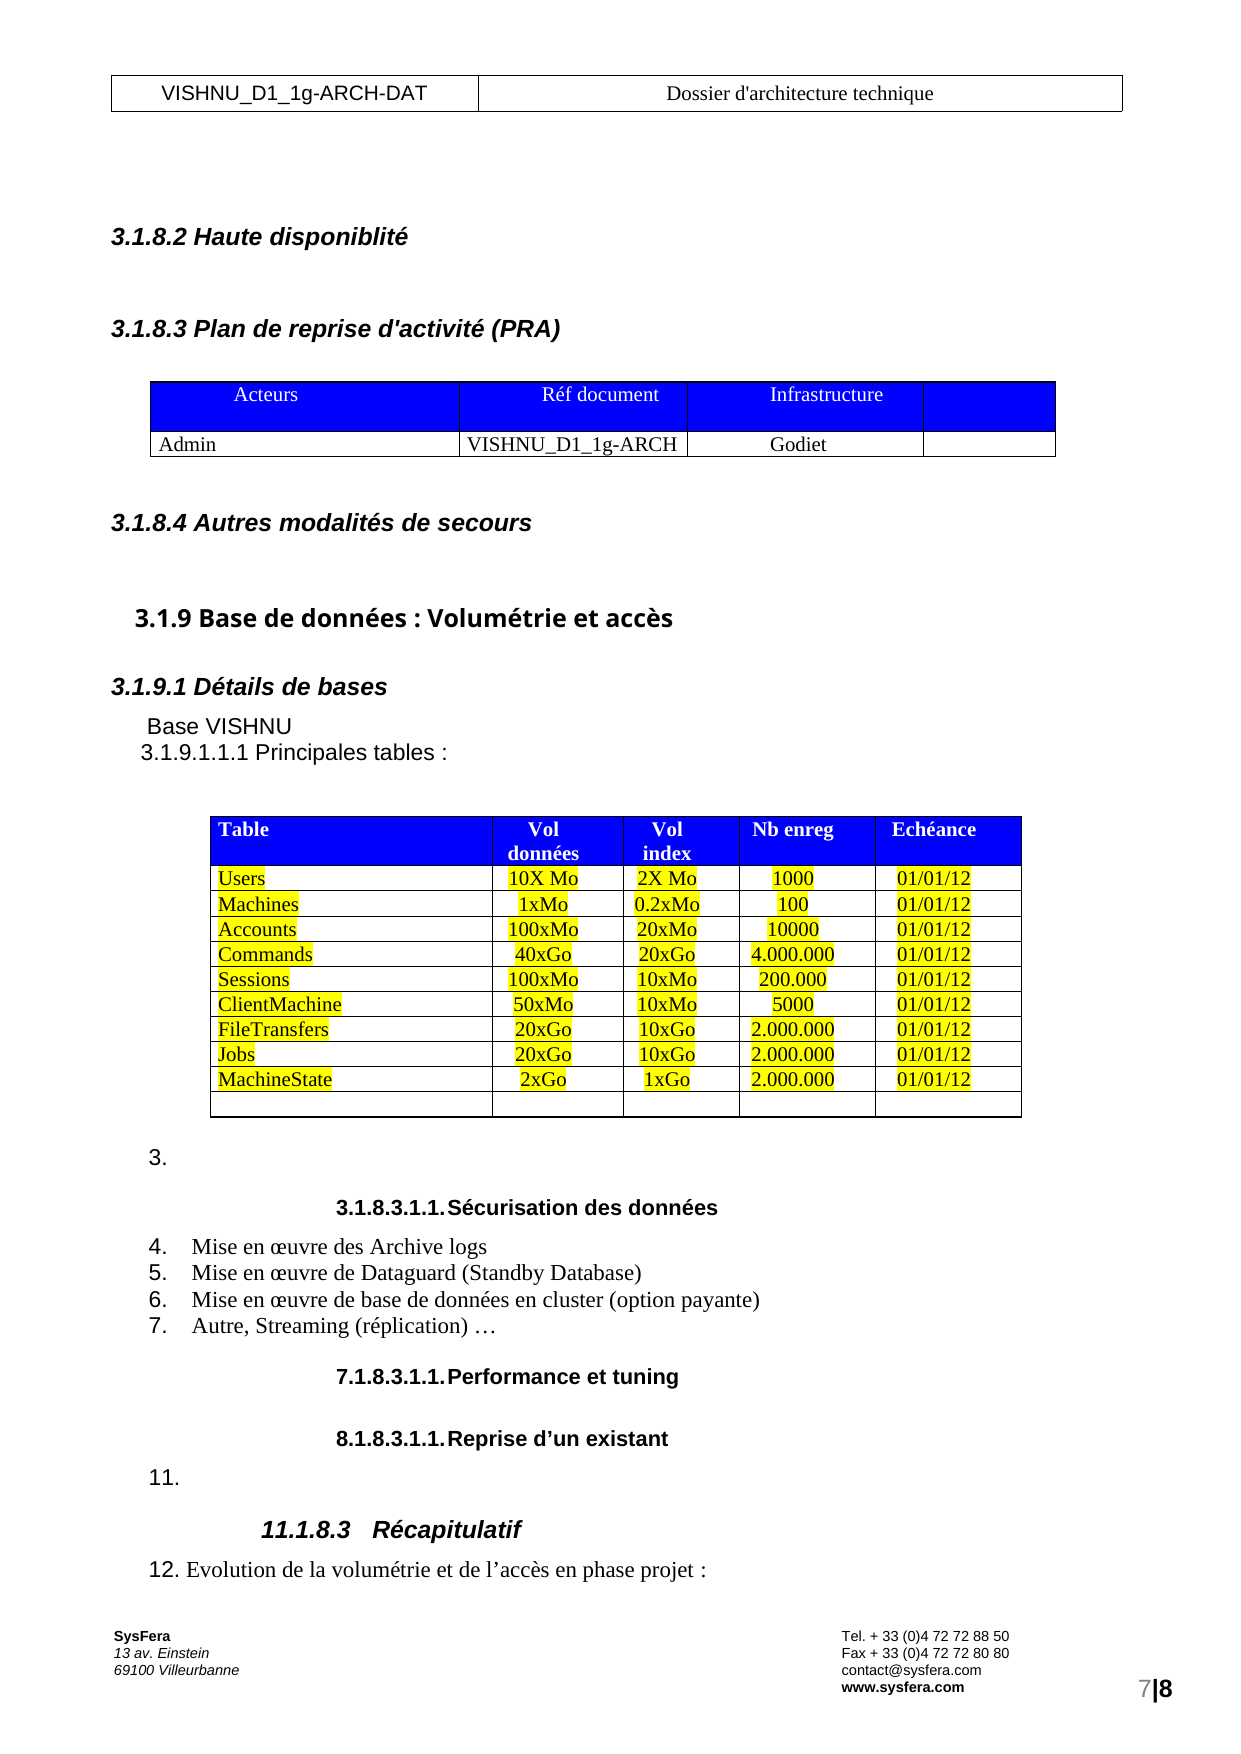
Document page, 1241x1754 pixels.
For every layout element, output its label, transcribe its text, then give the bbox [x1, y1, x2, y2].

table_cell 4.000.000 [740, 942, 875, 966]
table_cell FileTransfers [211, 1017, 492, 1041]
table_cell 20xGo [493, 1017, 623, 1041]
table_cell 2X Mo [624, 866, 739, 890]
list Mise en œuvre de base de données en cluster (option payante) [148, 1286, 1122, 1312]
table_cell 01/01/12 [876, 1067, 1021, 1091]
list Base VISHNU [140, 713, 1093, 739]
table_cell 100 [740, 891, 875, 916]
table_cell [624, 1092, 739, 1116]
table_cell 2.000.000 [740, 1042, 875, 1066]
table_cell [740, 1092, 875, 1116]
table_cell Godiet [688, 432, 923, 456]
table_cell 20xGo [493, 1042, 623, 1066]
list Autre, Streaming (réplication) … [148, 1312, 1122, 1339]
table_cell Jobs [211, 1042, 492, 1066]
table_cell 2.000.000 [740, 1017, 875, 1041]
table_cell Users [211, 866, 492, 890]
table_cell 5000 [740, 992, 875, 1016]
table_cell 01/01/12 [876, 891, 1021, 916]
subtitle Performance et tuning [336, 1364, 1122, 1389]
table_cell Machines [211, 891, 492, 916]
list Evolution de la volumétrie et de l’accès en phase projet : [148, 1556, 1122, 1583]
table_cell 01/01/12 [876, 866, 1021, 890]
table_cell 1xMo [493, 891, 623, 916]
table_cell 200.000 [740, 967, 875, 991]
table_cell 01/01/12 [876, 942, 1021, 966]
list Mise en œuvre des Archive logs [148, 1233, 1122, 1259]
table_cell [211, 1092, 492, 1116]
table_header Vol données [493, 817, 623, 865]
table_header Réf document [460, 383, 687, 431]
table_cell 01/01/12 [876, 992, 1021, 1016]
subtitle Sécurisation des données [336, 1195, 1122, 1220]
table_header Acteurs [151, 383, 459, 431]
table_header Vol index [624, 817, 739, 865]
table_cell 20xGo [624, 942, 739, 966]
table_cell MachineState [211, 1067, 492, 1091]
subtitle Détails de bases [111, 672, 1122, 701]
table_cell 01/01/12 [876, 1042, 1021, 1066]
subtitle Récapitulatif [261, 1515, 1122, 1544]
table_cell 40xGo [493, 942, 623, 966]
table_cell ClientMachine [211, 992, 492, 1016]
subtitle Haute disponiblité [111, 222, 1122, 250]
table_cell 10xMo [624, 967, 739, 991]
table_header Echéance [876, 817, 1021, 865]
table_cell 100xMo [493, 967, 623, 991]
table_cell 01/01/12 [876, 1017, 1021, 1041]
table_cell 20xMo [624, 917, 739, 941]
table_cell 100xMo [493, 917, 623, 941]
table_cell [924, 432, 1055, 456]
table_cell 10xGo [624, 1042, 739, 1066]
table_cell [493, 1092, 623, 1116]
table_header Table [211, 817, 492, 865]
table_header Nb enreg [740, 817, 875, 865]
table_cell 01/01/12 [876, 917, 1021, 941]
table_header [924, 383, 1055, 431]
table_cell 2.000.000 [740, 1067, 875, 1091]
table_cell 10xGo [624, 1017, 739, 1041]
table_cell 10X Mo [493, 866, 623, 890]
subtitle Base de données : Volumétrie et accès [134, 600, 1122, 634]
table_cell 50xMo [493, 992, 623, 1016]
table_cell 10000 [740, 917, 875, 941]
table_cell VISHNU_D1_1g-ARCH [460, 432, 687, 456]
subtitle Autres modalités de secours [111, 508, 1122, 537]
table_cell 2xGo [493, 1067, 623, 1091]
table_cell 1xGo [624, 1067, 739, 1091]
table_cell [876, 1092, 1021, 1116]
table_cell Admin [151, 432, 459, 456]
table_cell 10xMo [624, 992, 739, 1016]
table_cell Accounts [211, 917, 492, 941]
subtitle Reprise d’un existant [336, 1426, 1122, 1452]
list Mise en œuvre de Dataguard (Standby Database) [148, 1259, 1122, 1286]
table_cell 01/01/12 [876, 967, 1021, 991]
table_header Infrastructure [688, 383, 923, 431]
table_cell 0.2xMo [624, 891, 739, 916]
list 3.1.9.1.1.1 Principales tables : [140, 739, 1093, 766]
subtitle Plan de reprise d'activité (PRA) [111, 314, 1122, 342]
table_cell 1000 [740, 866, 875, 890]
table_cell Commands [211, 942, 492, 966]
table_cell Sessions [211, 967, 492, 991]
